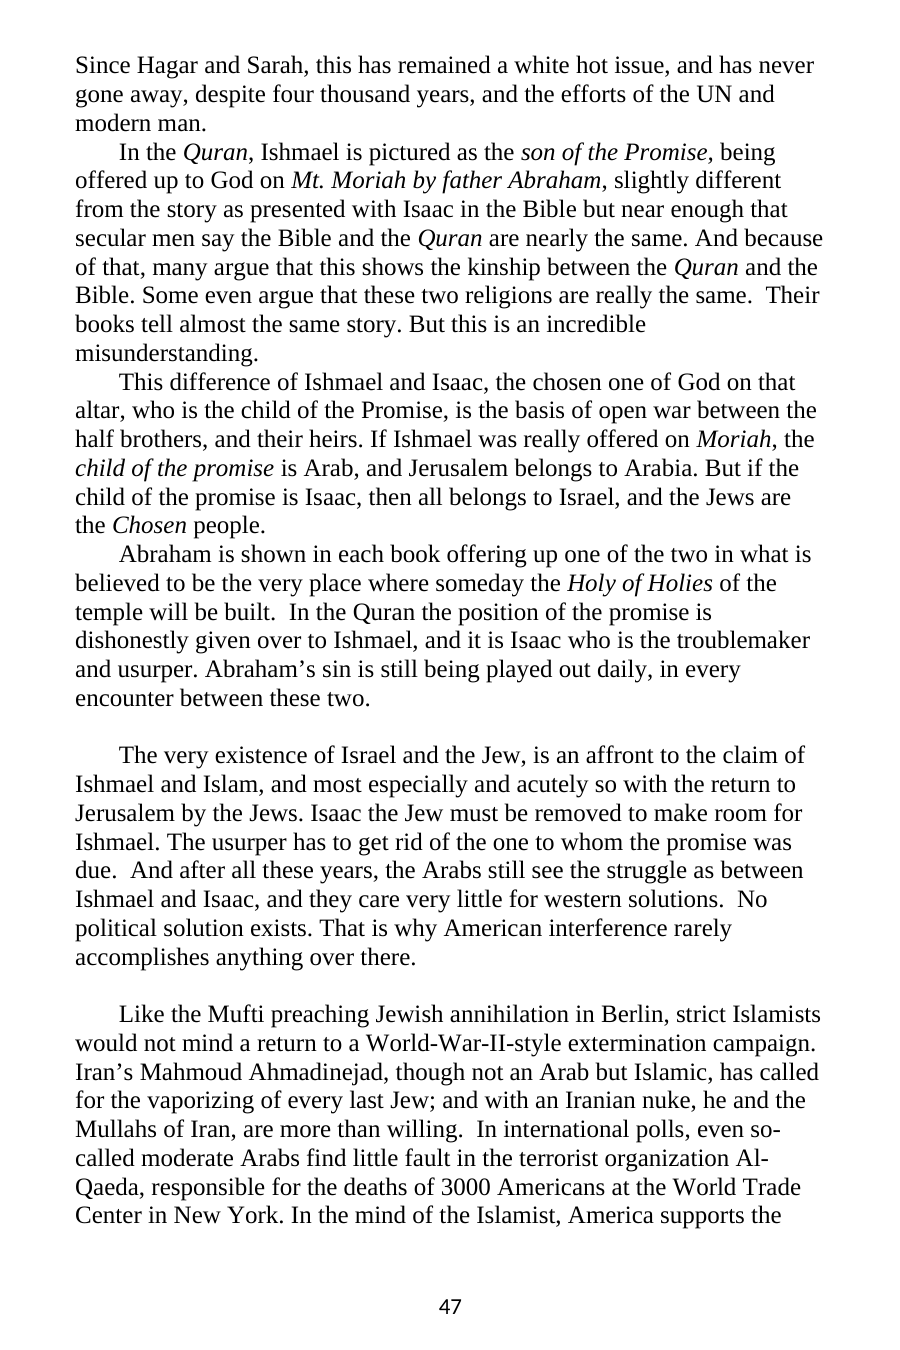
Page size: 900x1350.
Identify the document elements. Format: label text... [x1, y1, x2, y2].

text Abraham is shown in each book offering up one of the two in what is believed to be the very place where someday the Holy of Holies of the temple will be built. In the Quran the position of the promise is dishonestly given over to Ishmael, and it is Isaac who is the troublemaker and usurper. Abraham’s sin is still being played out daily, in every encounter between these two. [75, 539, 825, 712]
text Since Hagar and Sarah, this has remained a white hot issue, and has never gone away, despite four thousand years, and the efforts of the UN and modern man. [75, 51, 825, 137]
text In the Quran, Ishmael is pictured as the son of the Promise, being offered up to God on Mt. Moriah by father Abraham, slightly different from the story as presented with Isaac in the Bible but near enough that secular men say the Bible and the Quran are nearly the same. And because of that, many argue that this shows the kinship between the Quran and the Bible. Some even argue that these two religions are really the same. Their books tell almost the same story. But this is an incredible misunderstanding. [75, 137, 825, 367]
text This difference of Ishmael and Isaac, the chosen one of God on that altar, who is the child of the Promise, is the basis of open war between the half brothers, and their heirs. If Ishmael was really offered on Moriah, the child of the promise is Arab, and Jerusalem belongs to Arabia. But if the child of the promise is Isaac, then all belongs to Israel, and the Jews are the Chosen people. [75, 367, 825, 539]
text The very existence of Israel and the Jew, is an affront to the claim of Ishmael and Islam, and most especially and acutely so with the return to Jerusalem by the Jews. Isaac the Jew must be removed to make room for Ishmael. The usurper has to get rid of the one to whom the promise was due. And after all these years, the Arabs still see the struggle as between Ishmael and Isaac, and they care very little for western solutions. No political solution exists. That is why American interference rarely accomplishes anything over there. [75, 741, 825, 971]
text Like the Mufti preaching Jewish annihilation in Berlin, strict Islamists would not mind a return to a World-War-II-style extermination campaign. Iran’s Mahmoud Ahmadinejad, though not an Arab but Islamic, has called for the vaporizing of every last Jew; and with an Iranian nuke, he and the Mullahs of Iran, are more than willing. In international polls, even so-called moderate Arabs find little fault in the terrorist organization Al-Qaeda, responsible for the deaths of 3000 Americans at the World Trade Center in New York. In the mind of the Islamist, America supports the [75, 999, 825, 1229]
